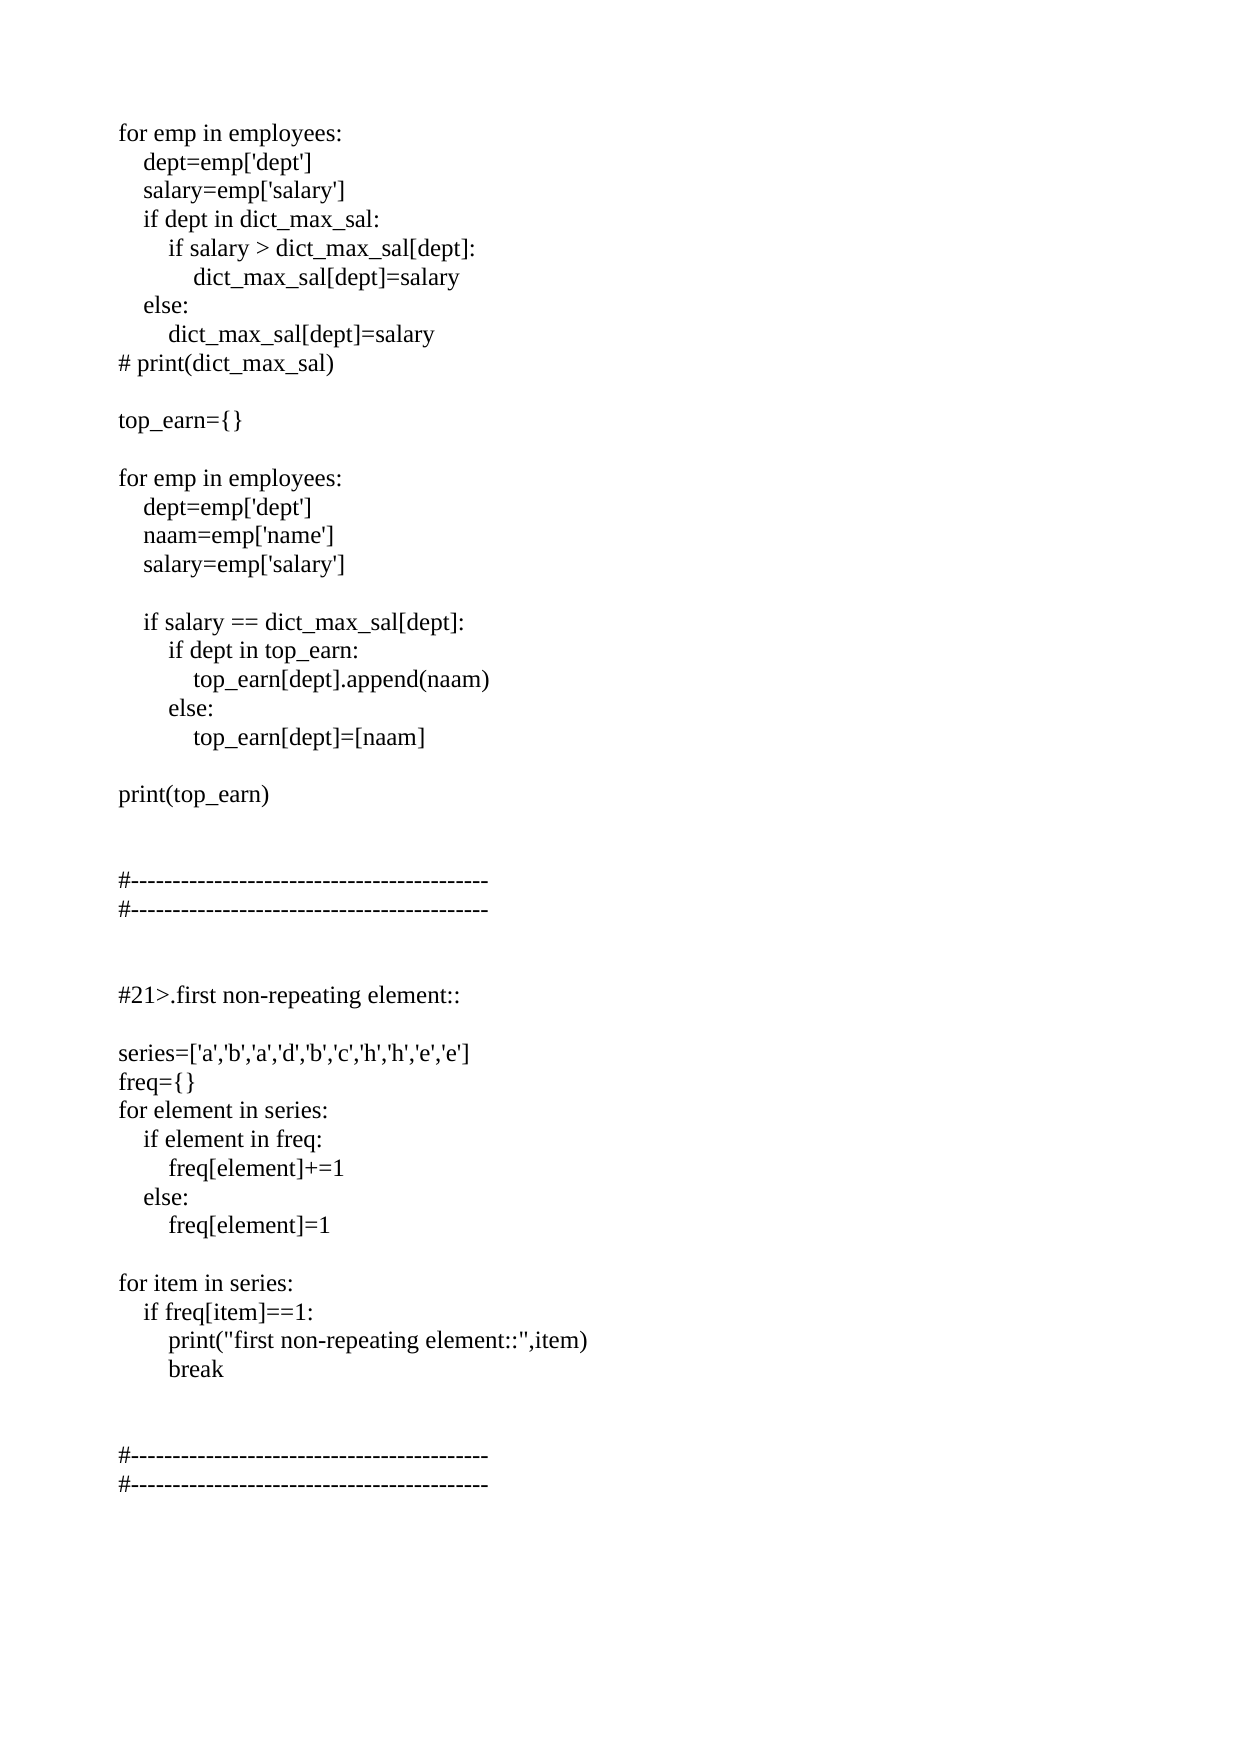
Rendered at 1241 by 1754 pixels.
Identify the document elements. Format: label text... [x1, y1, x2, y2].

text dept=emp['dept'] [118, 147, 1122, 176]
text #------------------------------------------- [118, 1441, 1122, 1469]
text freq[element]=1 [118, 1211, 1122, 1239]
text for element in series: [118, 1096, 1122, 1124]
text if dept in dict_max_sal: [118, 204, 1122, 233]
text #------------------------------------------- [118, 1469, 1122, 1498]
text else: [118, 693, 1122, 722]
text series=['a','b','a','d','b','c','h','h','e','e'] [118, 1038, 1122, 1067]
text #------------------------------------------- [118, 866, 1122, 894]
text top_earn[dept].append(naam) [118, 664, 1122, 693]
text if salary > dict_max_sal[dept]: [118, 233, 1122, 262]
text for emp in employees: [118, 118, 1122, 147]
text dict_max_sal[dept]=salary [118, 319, 1122, 348]
text break [118, 1354, 1122, 1383]
text if element in freq: [118, 1124, 1122, 1153]
text salary=emp['salary'] [118, 176, 1122, 204]
text else: [118, 291, 1122, 319]
text if freq[item]==1: [118, 1297, 1122, 1326]
text dept=emp['dept'] [118, 492, 1122, 521]
text #------------------------------------------- [118, 894, 1122, 923]
text print(top_earn) [118, 779, 1122, 808]
text print("first non-repeating element::",item) [118, 1326, 1122, 1354]
text for emp in employees: [118, 463, 1122, 492]
text freq[element]+=1 [118, 1153, 1122, 1182]
text dict_max_sal[dept]=salary [118, 262, 1122, 291]
text top_earn={} [118, 406, 1122, 434]
text else: [118, 1182, 1122, 1211]
text top_earn[dept]=[naam] [118, 722, 1122, 751]
text naam=emp['name'] [118, 521, 1122, 549]
text # print(dict_max_sal) [118, 348, 1122, 377]
text if dept in top_earn: [118, 636, 1122, 664]
text #21>.first non-repeating element:: [118, 981, 1122, 1009]
text freq={} [118, 1067, 1122, 1096]
text salary=emp['salary'] [118, 549, 1122, 578]
text if salary == dict_max_sal[dept]: [118, 607, 1122, 636]
text for item in series: [118, 1268, 1122, 1297]
